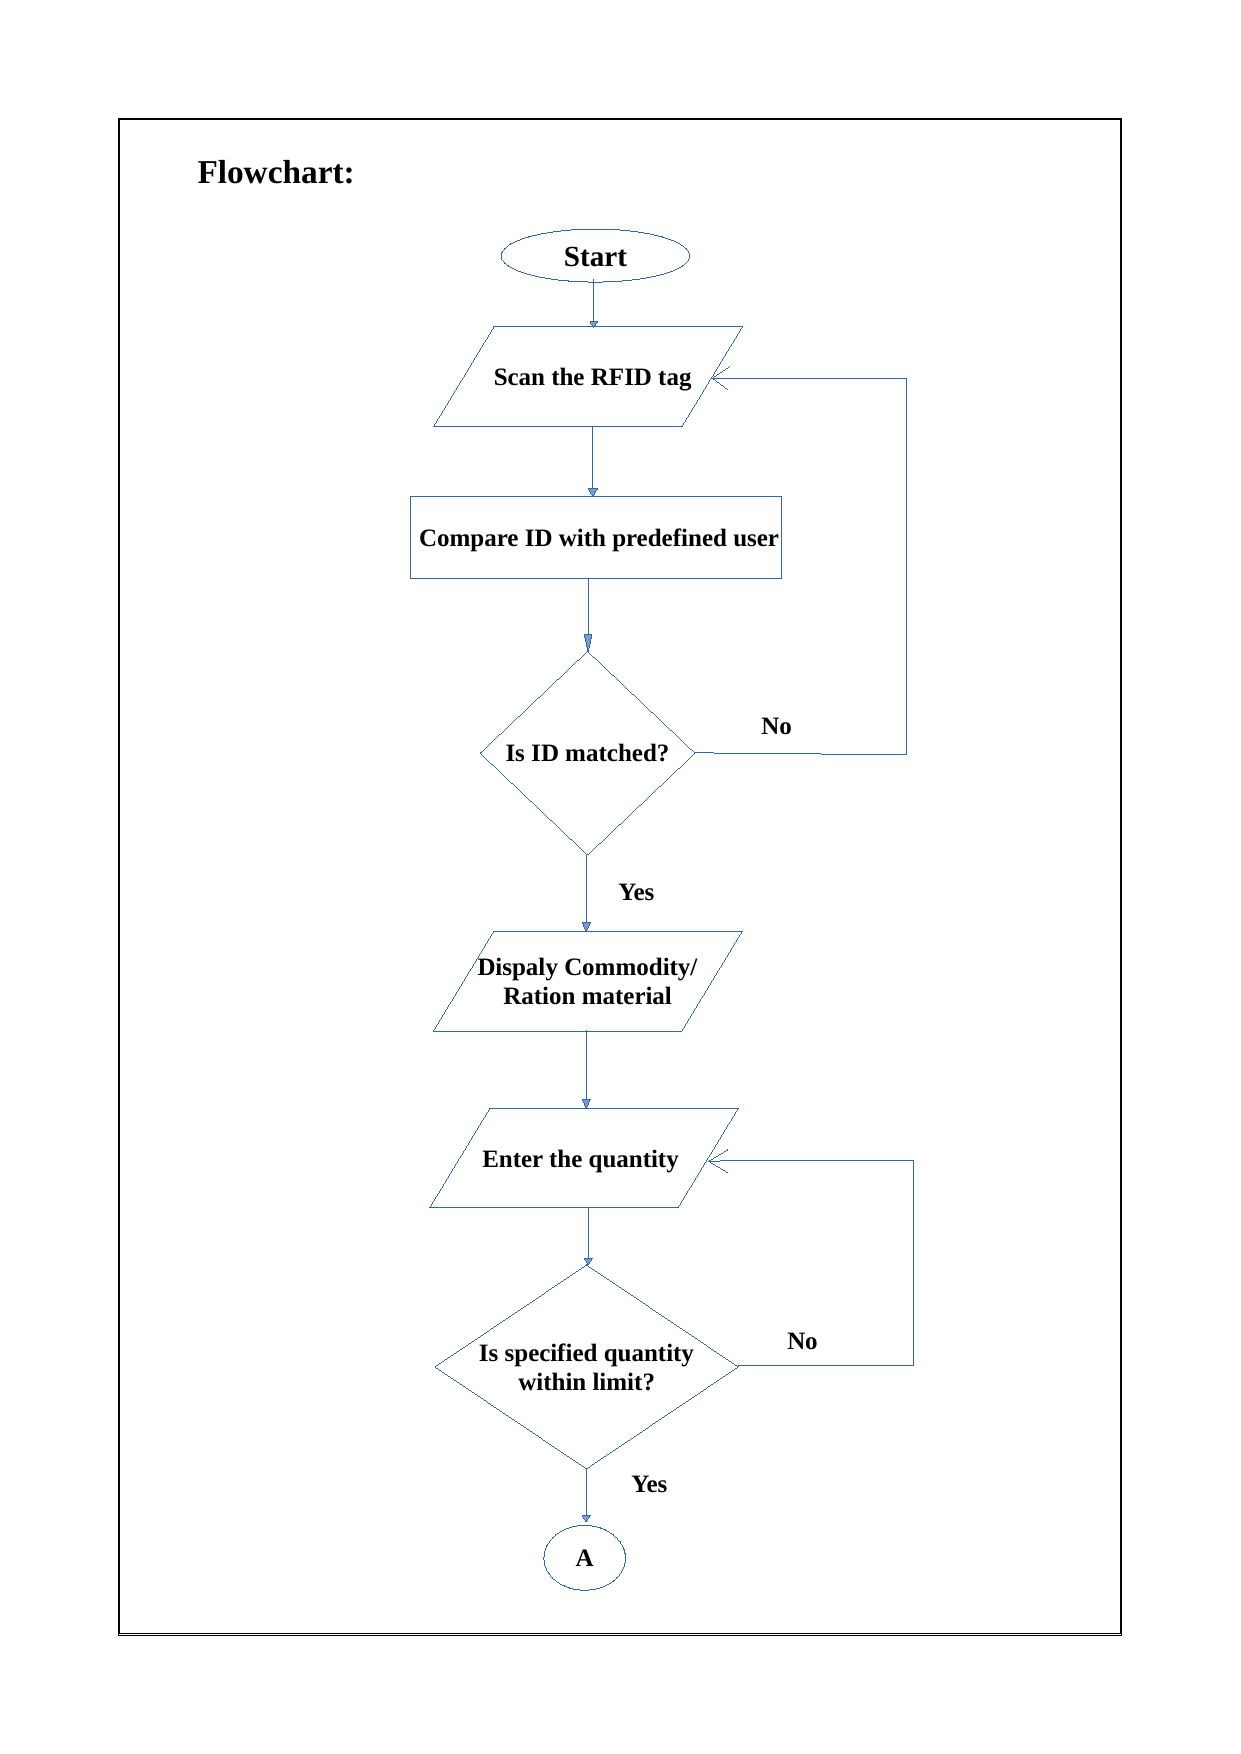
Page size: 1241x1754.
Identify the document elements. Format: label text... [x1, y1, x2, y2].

text Flowchart: [123, 152, 1117, 190]
